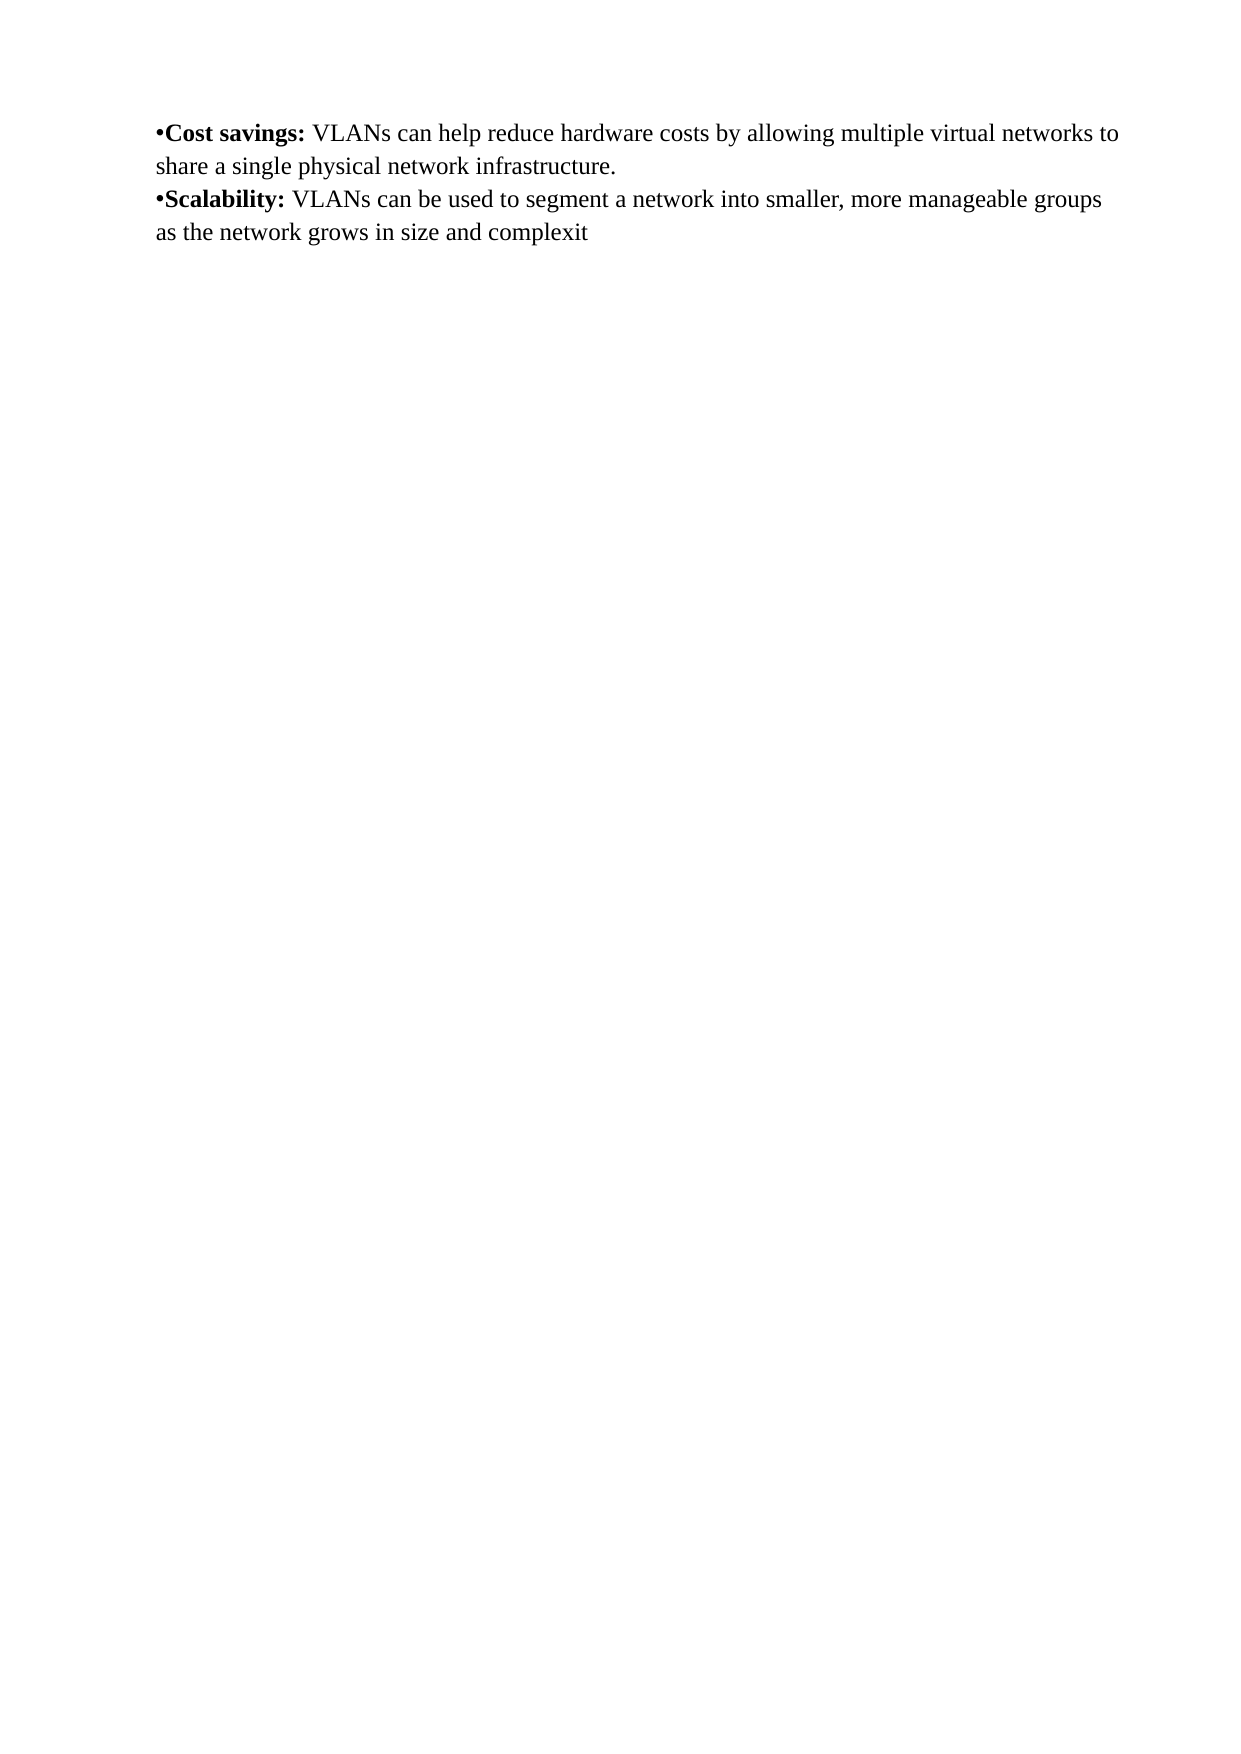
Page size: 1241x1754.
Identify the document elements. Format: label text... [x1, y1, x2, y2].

list Cost savings: VLANs can help reduce hardware costs by allowing multiple virtual networks to share a single physical network infrastructure. [156, 118, 1122, 180]
list Scalability: VLANs can be used to segment a network into smaller, more manageable groups as the network grows in size and complexit [156, 184, 1122, 246]
